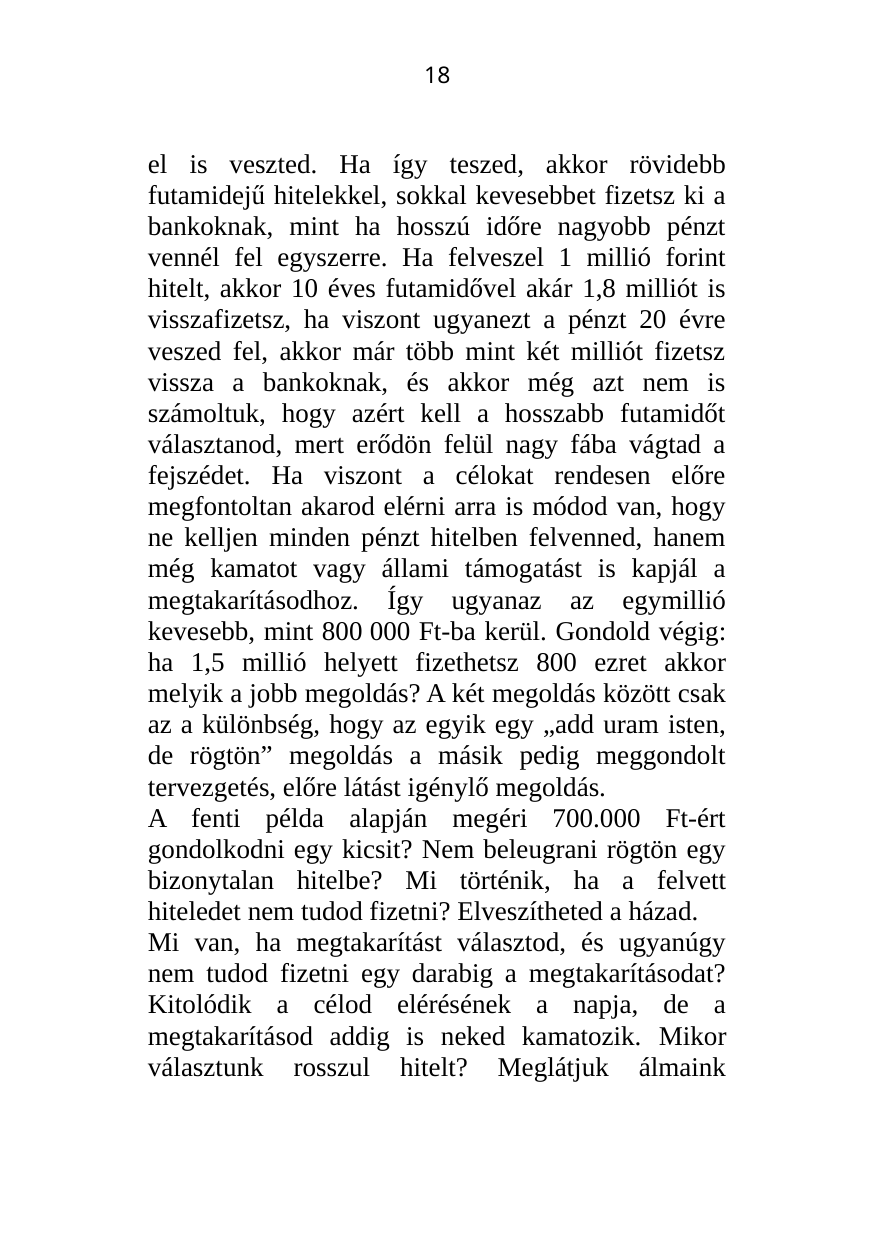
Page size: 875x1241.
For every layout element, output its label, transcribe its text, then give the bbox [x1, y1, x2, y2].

text el is veszted. Ha így teszed, akkor rövidebb futamidejű hitelekkel, sokkal kevesebbet fizetsz ki a bankoknak, mint ha hosszú időre nagyobb pénzt vennél fel egyszerre. Ha felveszel 1 millió forint hitelt, akkor 10 éves futamidővel akár 1,8 milliót is visszafizetsz, ha viszont ugyanezt a pénzt 20 évre veszed fel, akkor már több mint két milliót fizetsz vissza a bankoknak, és akkor még azt nem is számoltuk, hogy azért kell a hosszabb futamidőt választanod, mert erődön felül nagy fába vágtad a fejszédet. Ha viszont a célokat rendesen előre megfontoltan akarod elérni arra is módod van, hogy ne kelljen minden pénzt hitelben felvenned, hanem még kamatot vagy állami támogatást is kapjál a megtakarításodhoz. Így ugyanaz az egymillió kevesebb, mint 800 000 Ft-ba kerül. Gondold végig: ha 1,5 millió helyett fizethetsz 800 ezret akkor melyik a jobb megoldás? A két megoldás között csak az a különbség, hogy az egyik egy „add uram isten, de rögtön” megoldás a másik pedig meggondolt tervezgetés, előre látást igénylő megoldás. [148, 148, 726, 802]
text A fenti példa alapján megéri 700.000 Ft-ért gondolkodni egy kicsit? Nem beleugrani rögtön egy bizonytalan hitelbe? Mi történik, ha a felvett hiteledet nem tudod fizetni? Elveszítheted a házad. [148, 802, 726, 926]
text Mi van, ha megtakarítást választod, és ugyanúgy nem tudod fizetni egy darabig a megtakarításodat? Kitolódik a célod elérésének a napja, de a megtakarításod addig is neked kamatozik. Mikor választunk rosszul hitelt? Meglátjuk álmaink [148, 926, 726, 1082]
